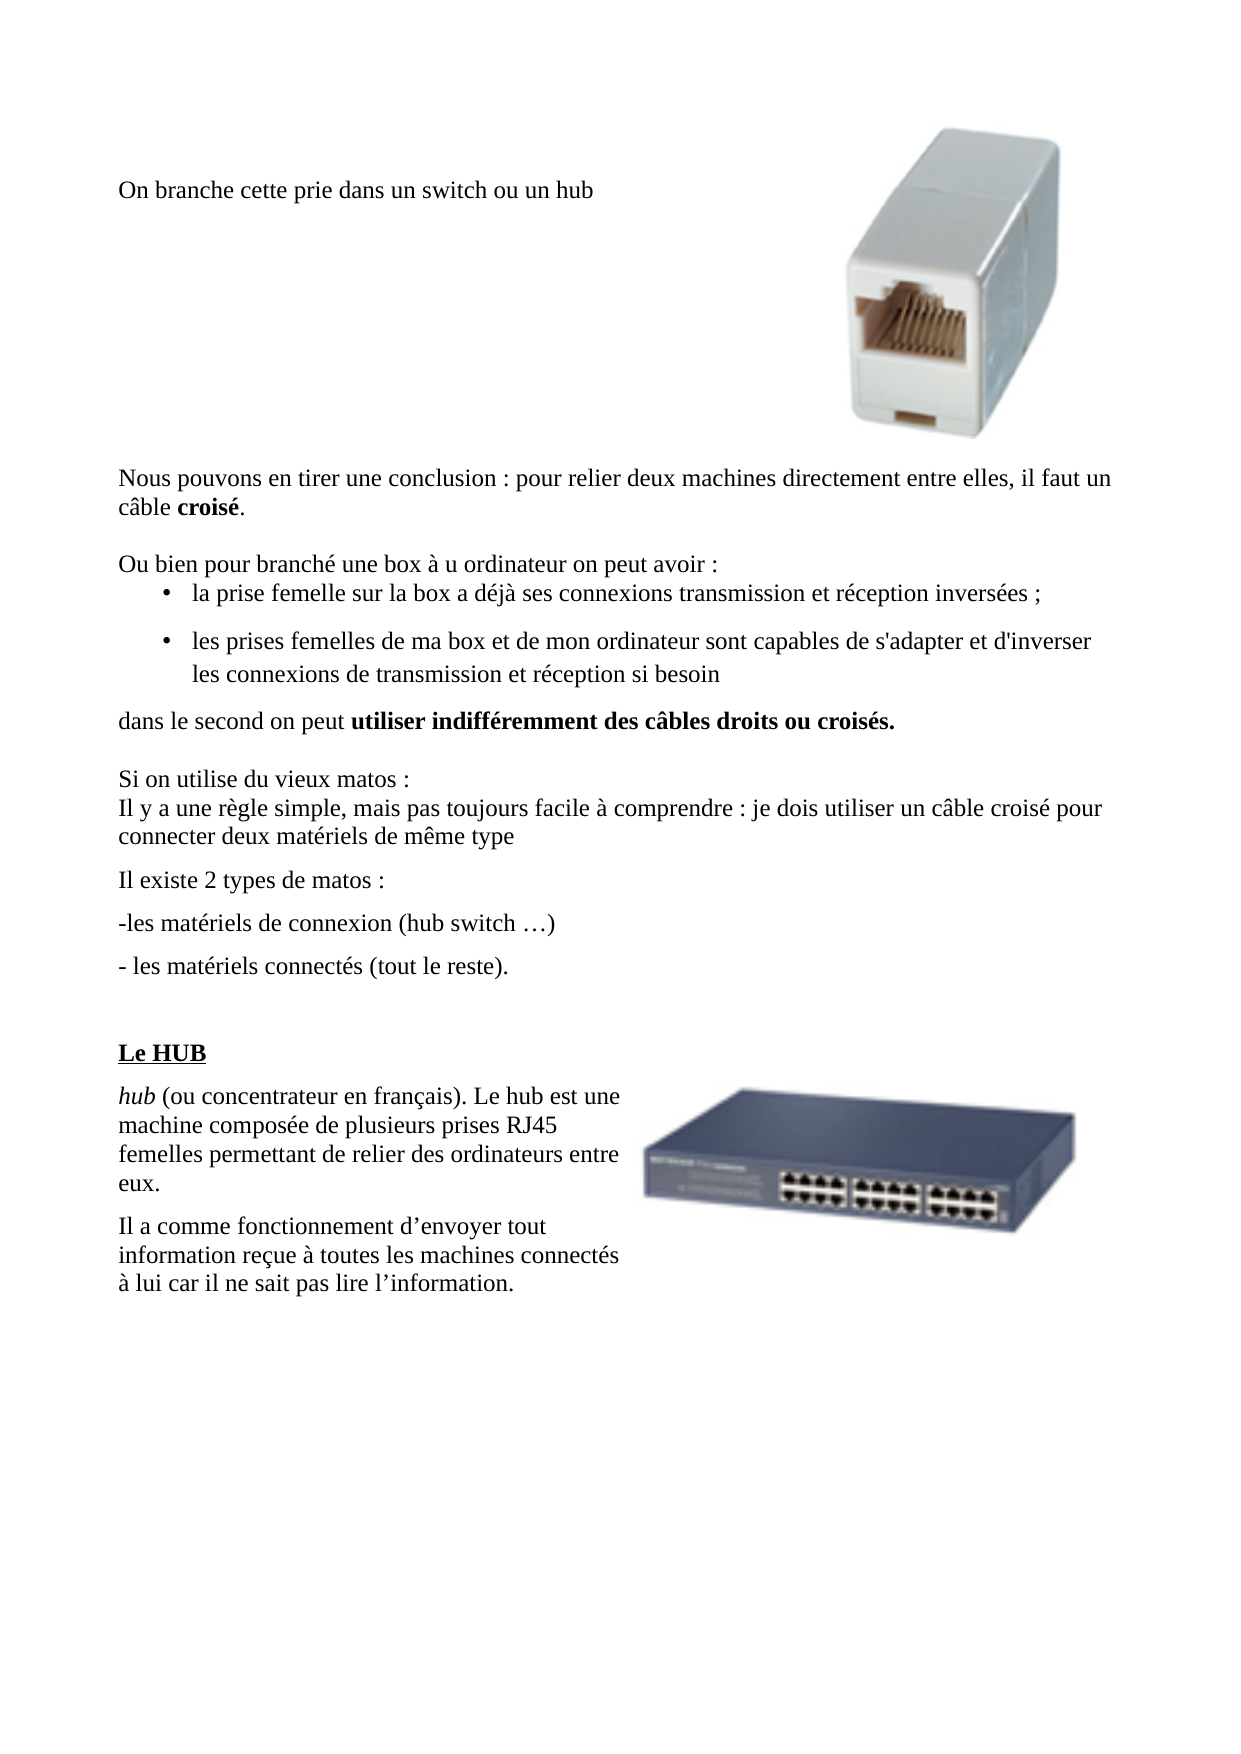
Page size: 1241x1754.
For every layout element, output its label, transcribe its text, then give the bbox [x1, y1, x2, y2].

text Ou bien pour branché une box à u ordinateur on peut avoir : [118, 549, 1122, 578]
text [1092, 1081, 1122, 1196]
text Le HUB [118, 1038, 1122, 1067]
text Il existe 2 types de matos : [118, 865, 1122, 893]
picture [623, 1073, 1092, 1252]
text Si on utilise du vieux matos : [118, 764, 1122, 793]
text -les matériels de connexion (hub switch …) [118, 908, 1122, 937]
text - les matériels connectés (tout le reste). [118, 951, 1122, 980]
list la prise femelle sur la box a déjà ses connexions transmission et réception inversées ; [162, 578, 1122, 607]
text dans le second on peut utiliser indifféremment des câbles droits ou croisés. [118, 706, 1122, 735]
text On branche cette prie dans un switch ou un hub [118, 176, 792, 204]
text Nous pouvons en tirer une conclusion : pour relier deux machines directement entre elles, il faut un câble croisé. [118, 463, 1122, 521]
text Il y a une règle simple, mais pas toujours facile à comprendre : je dois utiliser un câble croisé pour connecter deux matériels de même type [118, 793, 1122, 850]
text hub (ou concentrateur en français). Le hub est une machine composée de plusieurs prises RJ45 femelles permettant de relier des ordinateurs entre eux. [118, 1081, 623, 1196]
list les prises femelles de ma box et de mon ordinateur sont capables de s'adapter et d'inverser les connexions de transmission et réception si besoin [162, 626, 1122, 687]
picture [792, 126, 1105, 439]
text Il a comme fonctionnement d’envoyer tout information reçue à toutes les machines connectés à lui car il ne sait pas lire l’information. [118, 1211, 1122, 1297]
